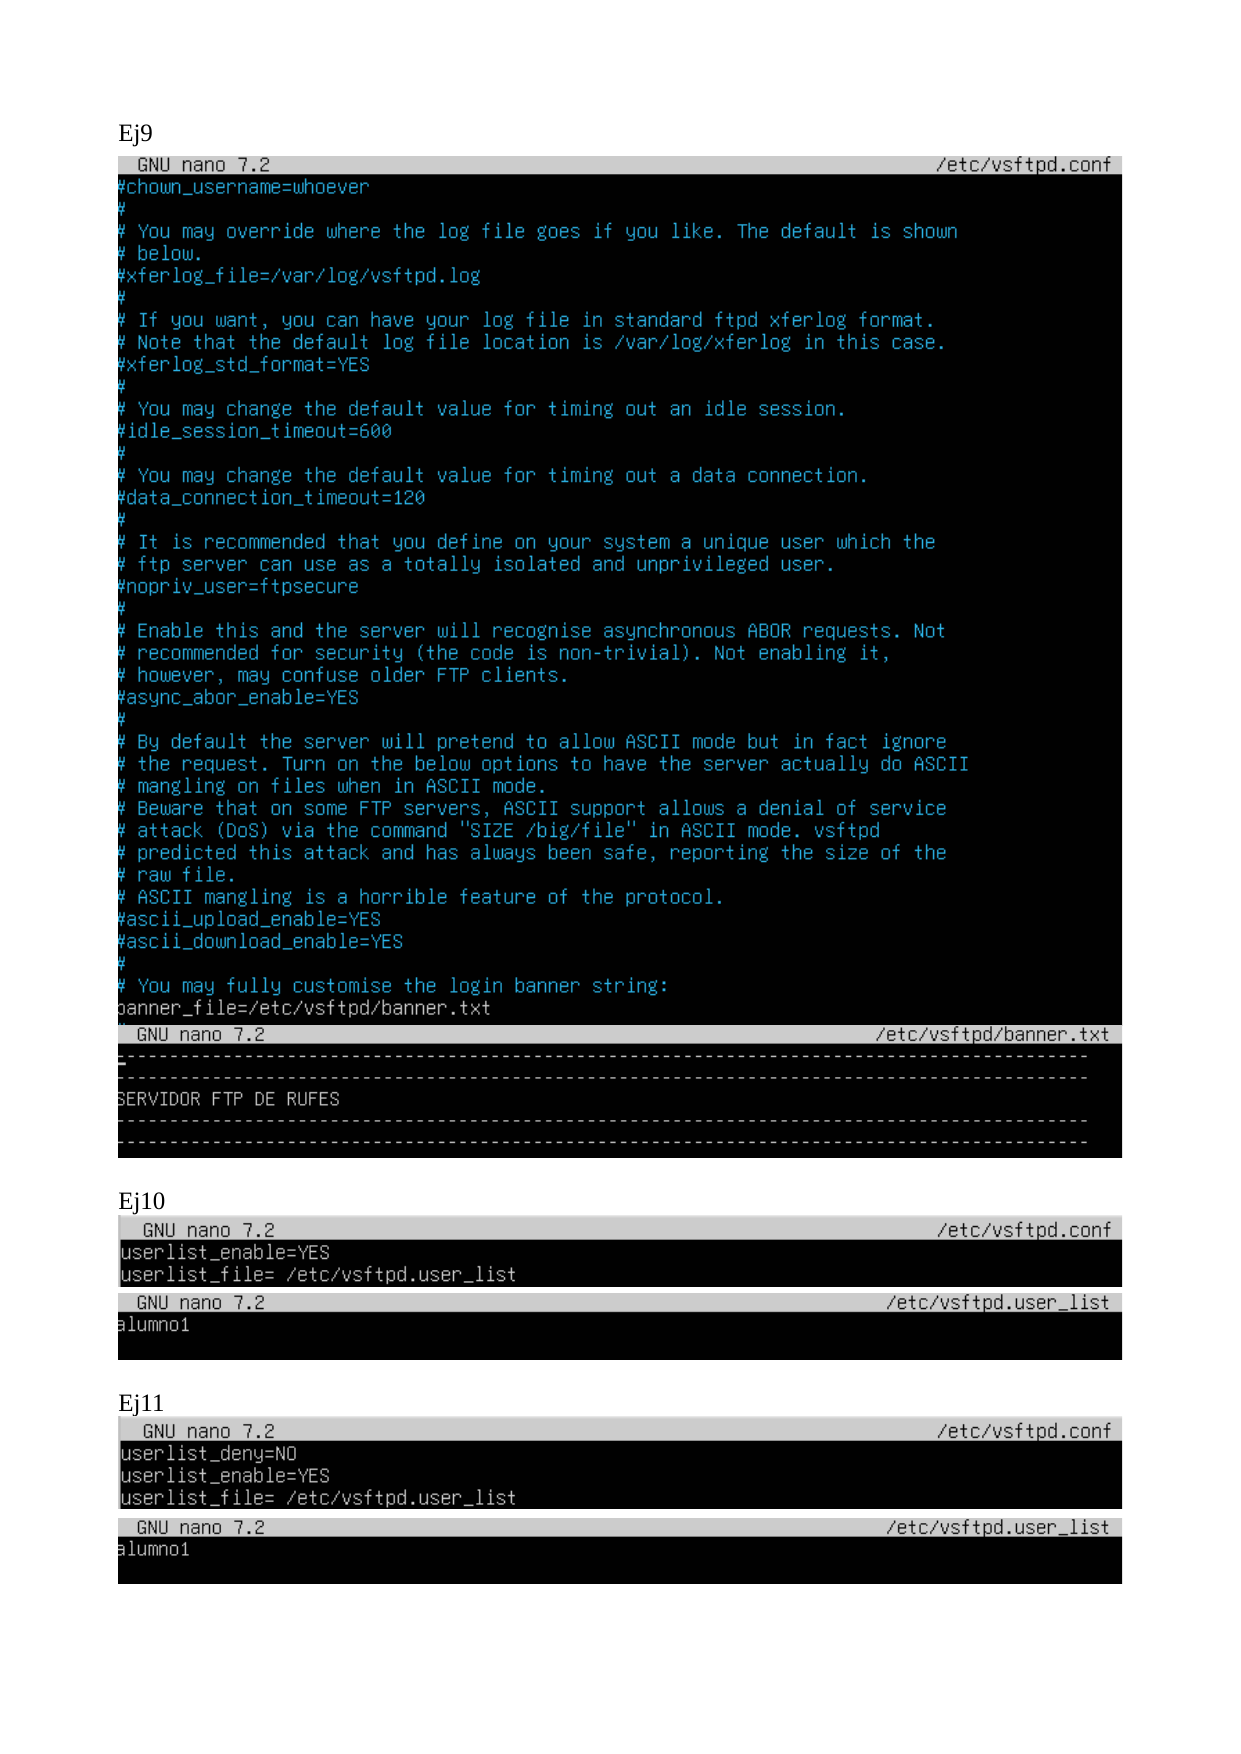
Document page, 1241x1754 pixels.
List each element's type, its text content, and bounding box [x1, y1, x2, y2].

text Ej10 [118, 1186, 1122, 1215]
text Ej11 [118, 1388, 1122, 1416]
text Ej9 [118, 118, 1122, 147]
picture [118, 156, 1123, 1158]
picture [118, 1215, 1123, 1287]
picture [118, 1416, 1123, 1509]
picture [118, 1293, 1123, 1360]
picture [118, 1518, 1123, 1584]
